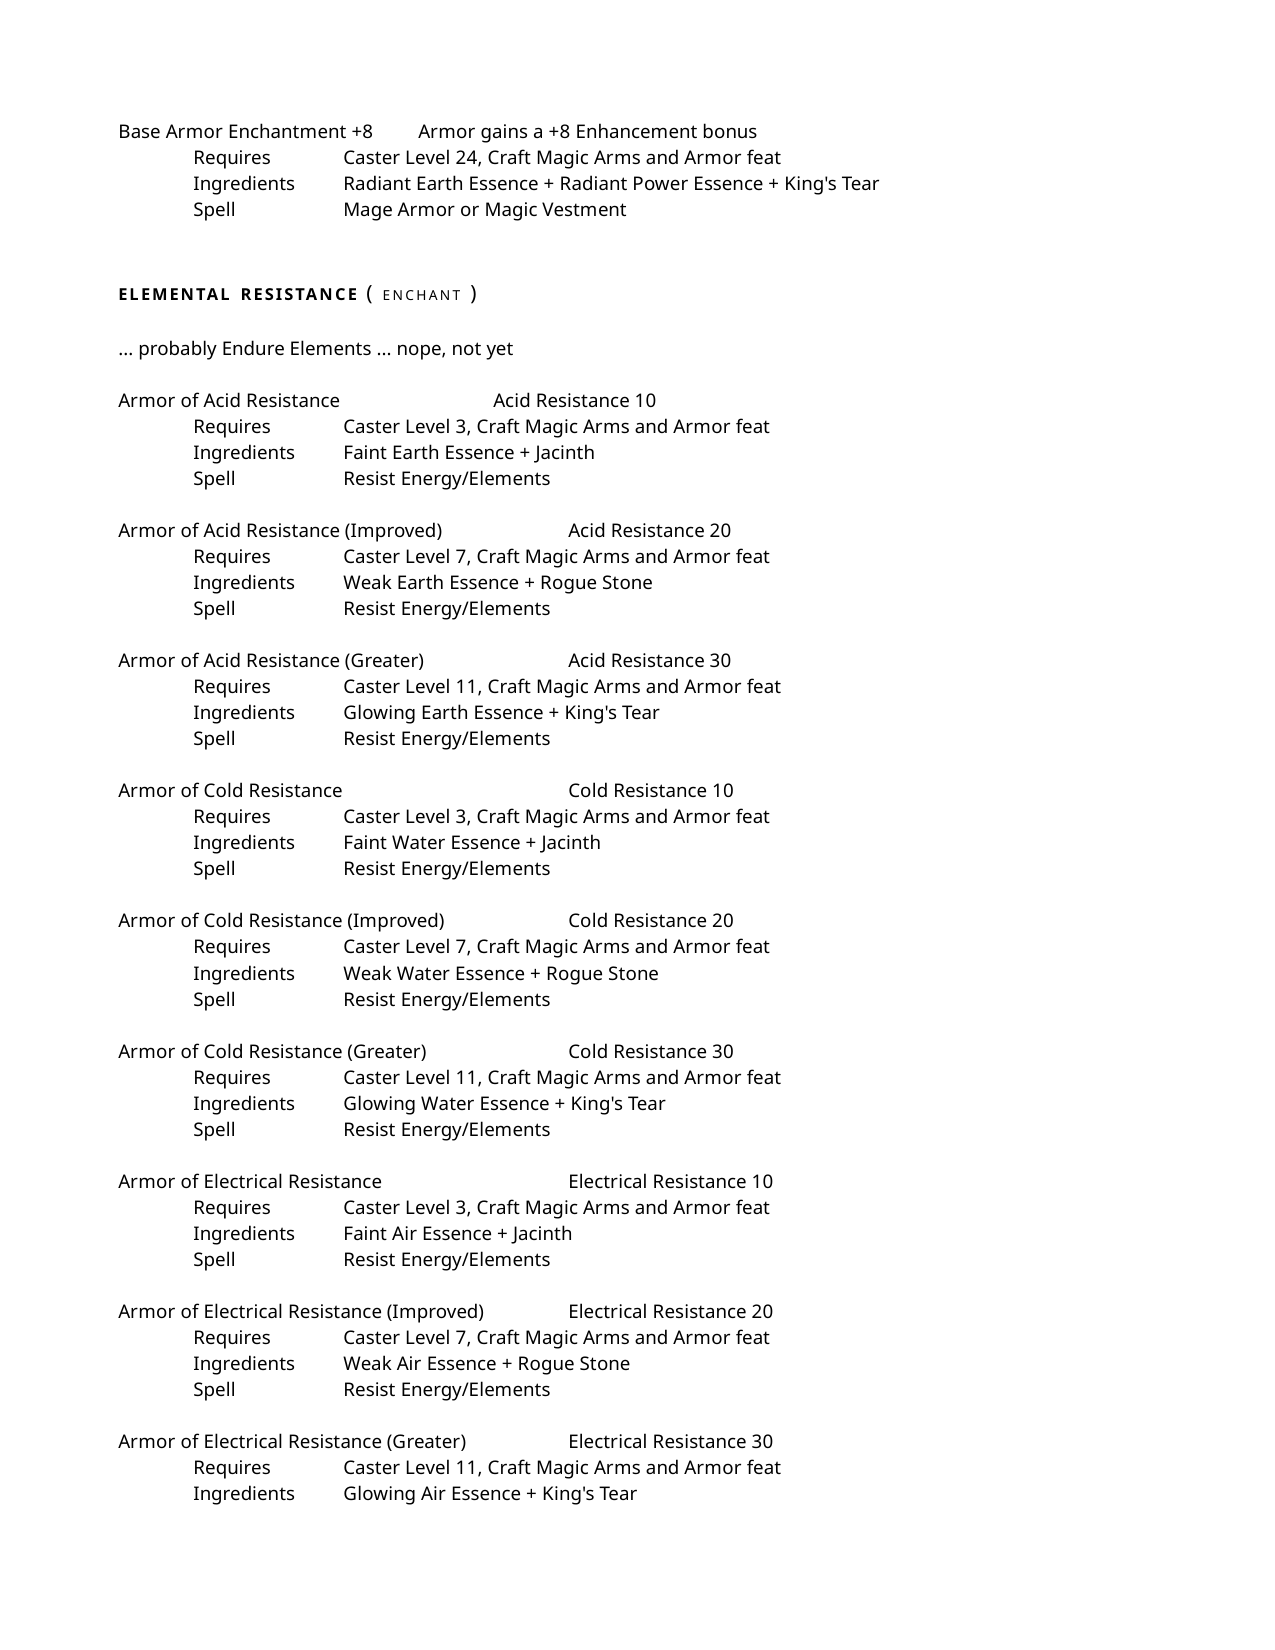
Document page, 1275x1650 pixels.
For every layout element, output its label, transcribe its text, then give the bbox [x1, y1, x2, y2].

text elemental resistance ( enchant ) [118, 274, 1157, 308]
text Armor of Electrical Resistance Electrical Resistance 10 [118, 1168, 1157, 1194]
text Base Armor Enchantment +8 Armor gains a +8 Enhancement bonus [118, 118, 1157, 144]
text Requires Caster Level 11, Craft Magic Arms and Armor feat [118, 1063, 1157, 1089]
text Ingredients Faint Air Essence + Jacinth [118, 1220, 1157, 1246]
text Ingredients Weak Water Essence + Rogue Stone [118, 959, 1157, 985]
text Spell Resist Energy/Elements [118, 464, 1157, 491]
text Requires Caster Level 7, Craft Magic Arms and Armor feat [118, 543, 1157, 569]
text Requires Caster Level 11, Craft Magic Arms and Armor feat [118, 673, 1157, 699]
text Spell Resist Energy/Elements [118, 1376, 1157, 1402]
text ... probably Endure Elements ... nope, not yet [118, 334, 1157, 360]
text Requires Caster Level 7, Craft Magic Arms and Armor feat [118, 1324, 1157, 1350]
text Ingredients Weak Air Essence + Rogue Stone [118, 1350, 1157, 1376]
text Armor of Acid Resistance Acid Resistance 10 [118, 386, 1157, 412]
text Armor of Cold Resistance (Improved) Cold Resistance 20 [118, 907, 1157, 933]
text Spell Resist Energy/Elements [118, 1116, 1157, 1142]
text Ingredients Faint Earth Essence + Jacinth [118, 438, 1157, 464]
text Armor of Cold Resistance Cold Resistance 10 [118, 777, 1157, 803]
text Spell Resist Energy/Elements [118, 595, 1157, 621]
text Requires Caster Level 3, Craft Magic Arms and Armor feat [118, 412, 1157, 438]
text Ingredients Radiant Earth Essence + Radiant Power Essence + King's Tear [118, 170, 1157, 196]
text Armor of Electrical Resistance (Greater) Electrical Resistance 30 [118, 1428, 1157, 1454]
text Armor of Electrical Resistance (Improved) Electrical Resistance 20 [118, 1298, 1157, 1324]
text Requires Caster Level 24, Craft Magic Arms and Armor feat [118, 144, 1157, 170]
text Ingredients Weak Earth Essence + Rogue Stone [118, 569, 1157, 595]
text Requires Caster Level 11, Craft Magic Arms and Armor feat [118, 1454, 1157, 1480]
text Ingredients Glowing Water Essence + King's Tear [118, 1089, 1157, 1116]
text Requires Caster Level 3, Craft Magic Arms and Armor feat [118, 803, 1157, 829]
text Ingredients Glowing Air Essence + King's Tear [118, 1480, 1157, 1506]
text Spell Resist Energy/Elements [118, 985, 1157, 1011]
text Armor of Acid Resistance (Greater) Acid Resistance 30 [118, 647, 1157, 673]
text Spell Resist Energy/Elements [118, 725, 1157, 751]
text Spell Resist Energy/Elements [118, 1246, 1157, 1272]
text Armor of Acid Resistance (Improved) Acid Resistance 20 [118, 517, 1157, 543]
text Requires Caster Level 7, Craft Magic Arms and Armor feat [118, 933, 1157, 959]
text Ingredients Faint Water Essence + Jacinth [118, 829, 1157, 855]
text Armor of Cold Resistance (Greater) Cold Resistance 30 [118, 1037, 1157, 1063]
text Spell Mage Armor or Magic Vestment [118, 196, 1157, 222]
text Requires Caster Level 3, Craft Magic Arms and Armor feat [118, 1194, 1157, 1220]
text Ingredients Glowing Earth Essence + King's Tear [118, 699, 1157, 725]
text Spell Resist Energy/Elements [118, 855, 1157, 881]
